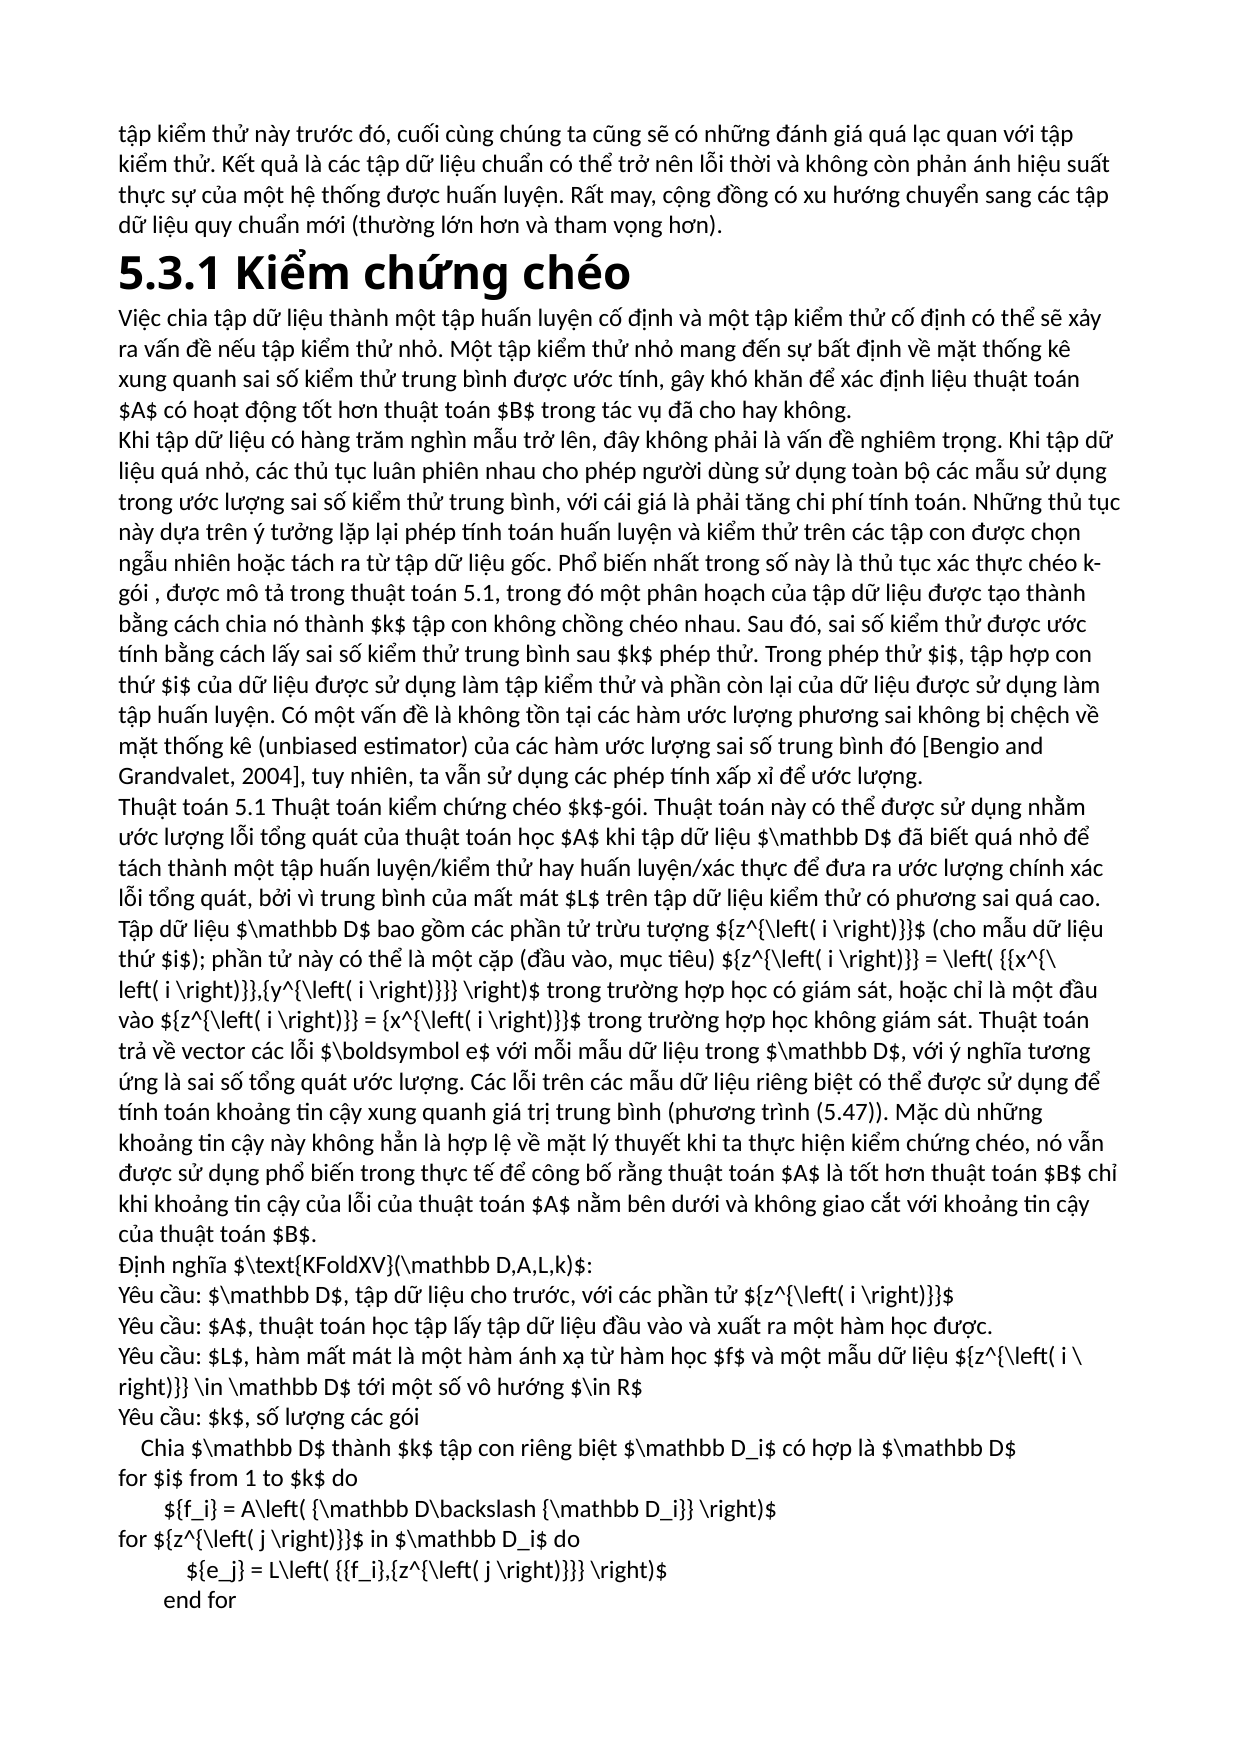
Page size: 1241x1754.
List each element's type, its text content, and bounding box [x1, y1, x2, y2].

text for ${z^{\left( j \right)}}$ in $\mathbb D_i$ do [118, 1523, 1122, 1554]
subtitle 5.3.1 Kiểm chứng chéo [118, 240, 1122, 303]
text Khi tập dữ liệu có hàng trăm nghìn mẫu trở lên, đây không phải là vấn đề nghiêm trọng. Khi tập dữ liệu quá nhỏ, các thủ tục luân phiên nhau cho phép người dùng sử dụng toàn bộ các mẫu sử dụng trong ước lượng sai số kiểm thử trung bình, với cái giá là phải tăng chi phí tính toán. Những thủ tục này dựa trên ý tưởng lặp lại phép tính toán huấn luyện và kiểm thử trên các tập con được chọn ngẫu nhiên hoặc tách ra từ tập dữ liệu gốc. Phổ biến nhất trong số này là thủ tục xác thực chéo k-gói , được mô tả trong thuật toán 5.1, trong đó một phân hoạch của tập dữ liệu được tạo thành bằng cách chia nó thành $k$ tập con không chồng chéo nhau. Sau đó, sai số kiểm thử được ước tính bằng cách lấy sai số kiểm thử trung bình sau $k$ phép thử. Trong phép thử $i$, tập hợp con thứ $i$ của dữ liệu được sử dụng làm tập kiểm thử và phần còn lại của dữ liệu được sử dụng làm tập huấn luyện. Có một vấn đề là không tồn tại các hàm ước lượng phương sai không bị chệch về mặt thống kê (unbiased estimator) của các hàm ước lượng sai số trung bình đó [Bengio and Grandvalet, 2004], tuy nhiên, ta vẫn sử dụng các phép tính xấp xỉ để ước lượng. [118, 425, 1122, 791]
text Yêu cầu: $A$, thuật toán học tập lấy tập dữ liệu đầu vào và xuất ra một hàm học được. [118, 1310, 1122, 1340]
text Yêu cầu: $L$, hàm mất mát là một hàm ánh xạ từ hàm học $f$ và một mẫu dữ liệu ${z^{\left( i \right)}} \in \mathbb D$ tới một số vô hướng $\in R$ [118, 1340, 1122, 1401]
text Việc chia tập dữ liệu thành một tập huấn luyện cố định và một tập kiểm thử cố định có thể sẽ xảy ra vấn đề nếu tập kiểm thử nhỏ. Một tập kiểm thử nhỏ mang đến sự bất định về mặt thống kê xung quanh sai số kiểm thử trung bình được ước tính, gây khó khăn để xác định liệu thuật toán $A$ có hoạt động tốt hơn thuật toán $B$ trong tác vụ đã cho hay không. [118, 303, 1122, 425]
text for $i$ from 1 to $k$ do [118, 1462, 1122, 1493]
text Thuật toán 5.1 Thuật toán kiểm chứng chéo $k$-gói. Thuật toán này có thể được sử dụng nhằm ước lượng lỗi tổng quát của thuật toán học $A$ khi tập dữ liệu $\mathbb D$ đã biết quá nhỏ để tách thành một tập huấn luyện/kiểm thử hay huấn luyện/xác thực để đưa ra ước lượng chính xác lỗi tổng quát, bởi vì trung bình của mất mát $L$ trên tập dữ liệu kiểm thử có phương sai quá cao. Tập dữ liệu $\mathbb D$ bao gồm các phần tử trừu tượng ${z^{\left( i \right)}}$ (cho mẫu dữ liệu thứ $i$); phần tử này có thể là một cặp (đầu vào, mục tiêu) ${z^{\left( i \right)}} = \left( {{x^{\left( i \right)}},{y^{\left( i \right)}}} \right)$ trong trường hợp học có giám sát, hoặc chỉ là một đầu vào ${z^{\left( i \right)}} = {x^{\left( i \right)}}$ trong trường hợp học không giám sát. Thuật toán trả về vector các lỗi $\boldsymbol e$ với mỗi mẫu dữ liệu trong $\mathbb D$, với ý nghĩa tương ứng là sai số tổng quát ước lượng. Các lỗi trên các mẫu dữ liệu riêng biệt có thể được sử dụng để tính toán khoảng tin cậy xung quanh giá trị trung bình (phương trình (5.47)). Mặc dù những khoảng tin cậy này không hẳn là hợp lệ về mặt lý thuyết khi ta thực hiện kiểm chứng chéo, nó vẫn được sử dụng phổ biến trong thực tế để công bố rằng thuật toán $A$ là tốt hơn thuật toán $B$ chỉ khi khoảng tin cậy của lỗi của thuật toán $A$ nằm bên dưới và không giao cắt với khoảng tin cậy của thuật toán $B$. [118, 791, 1122, 1249]
text Chia $\mathbb D$ thành $k$ tập con riêng biệt $\mathbb D_i$ có hợp là $\mathbb D$ [118, 1432, 1122, 1462]
text Yêu cầu: $k$, số lượng các gói [118, 1401, 1122, 1432]
text Yêu cầu: $\mathbb D$, tập dữ liệu cho trước, với các phần tử ${z^{\left( i \right)}}$ [118, 1279, 1122, 1310]
text tập kiểm thử này trước đó, cuối cùng chúng ta cũng sẽ có những đánh giá quá lạc quan với tập kiểm thử. Kết quả là các tập dữ liệu chuẩn có thể trở nên lỗi thời và không còn phản ánh hiệu suất thực sự của một hệ thống được huấn luyện. Rất may, cộng đồng có xu hướng chuyển sang các tập dữ liệu quy chuẩn mới (thường lớn hơn và tham vọng hơn). [118, 118, 1122, 240]
text ${f_i} = A\left( {\mathbb D\backslash {\mathbb D_i}} \right)$ [118, 1493, 1122, 1523]
text Định nghĩa $\text{KFoldXV}(\mathbb D,A,L,k)$: [118, 1249, 1122, 1279]
text end for [118, 1584, 1122, 1615]
text ${e_j} = L\left( {{f_i},{z^{\left( j \right)}}} \right)$ [118, 1554, 1122, 1584]
